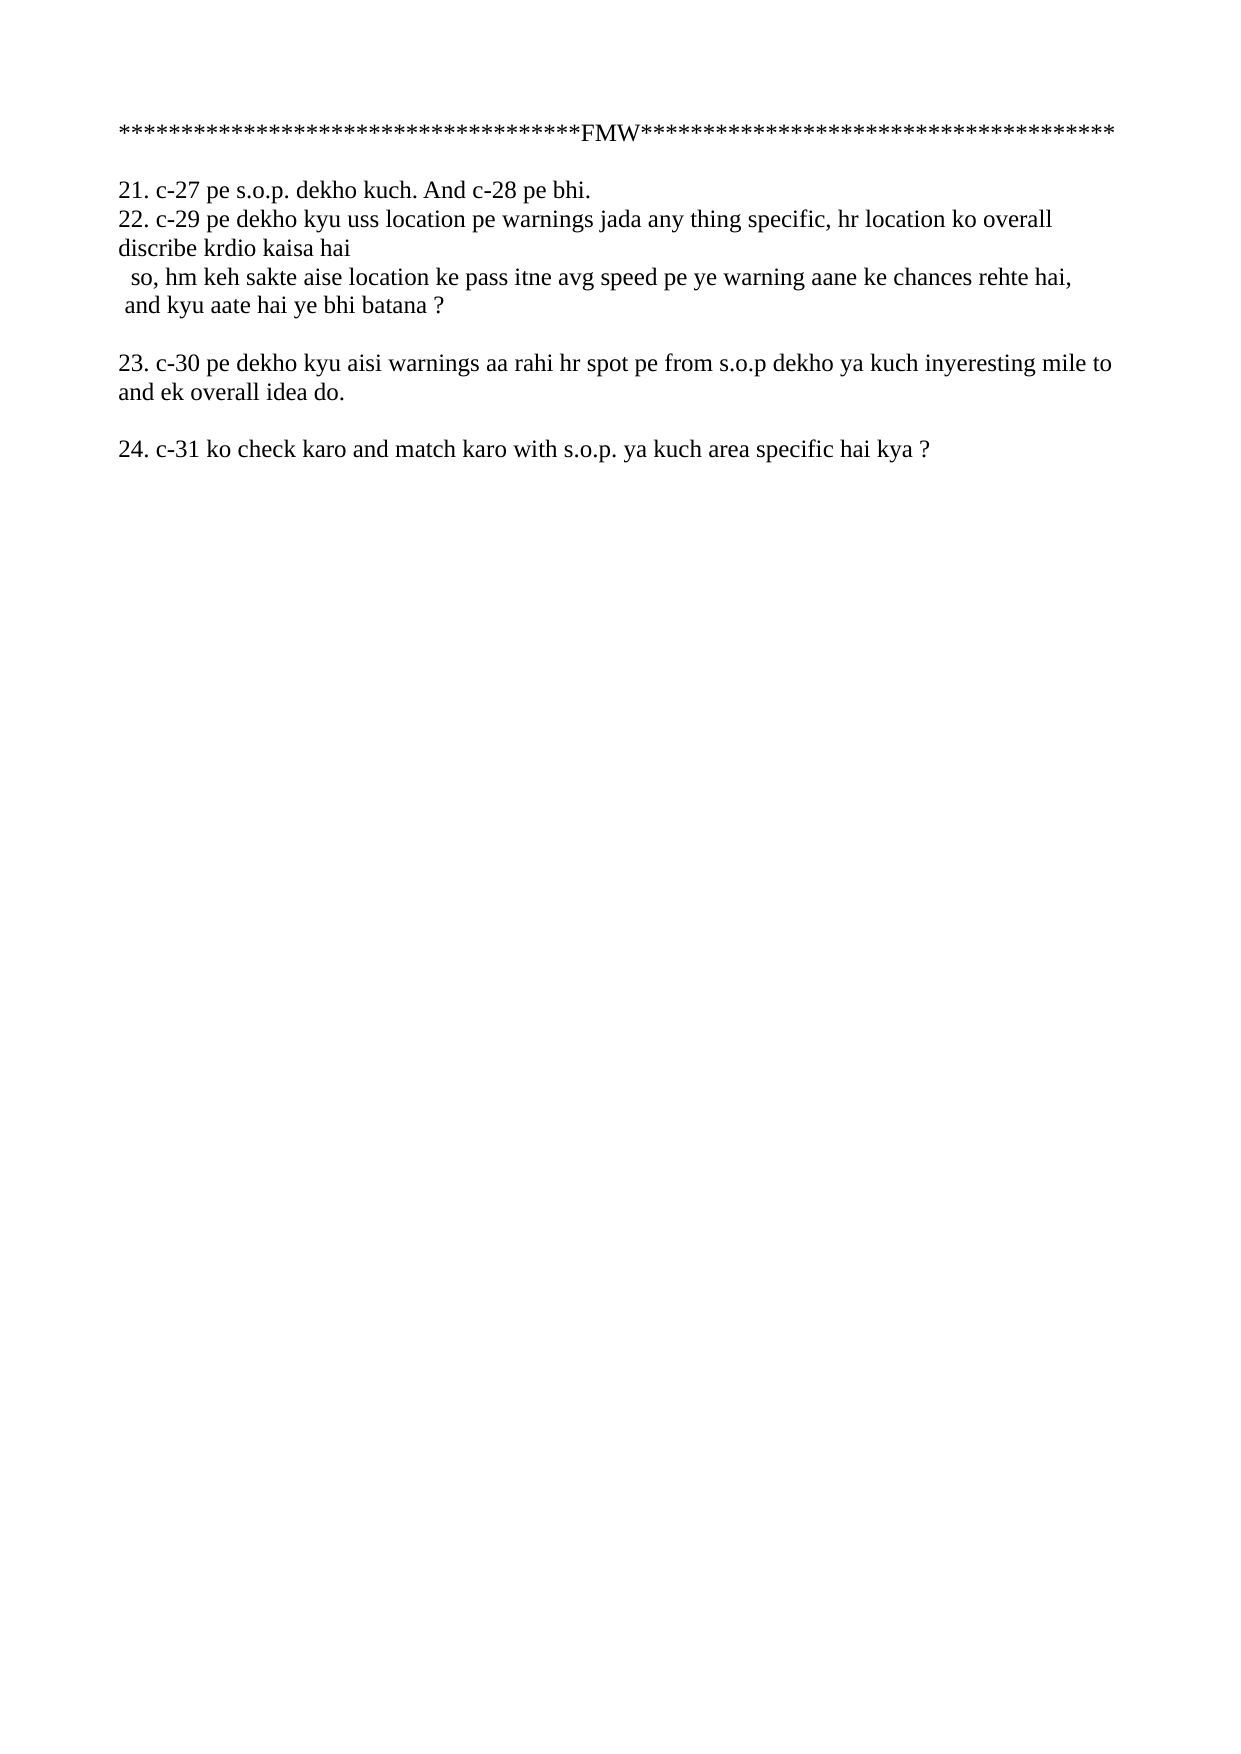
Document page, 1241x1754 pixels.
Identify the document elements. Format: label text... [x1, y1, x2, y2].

text 24. c-31 ko check karo and match karo with s.o.p. ya kuch area specific hai kya ? [118, 434, 1122, 463]
text *************************************FMW************************************** [118, 118, 1122, 147]
text 21. c-27 pe s.o.p. dekho kuch. And c-28 pe bhi. [118, 176, 1122, 204]
text and kyu aate hai ye bhi batana ? [118, 291, 1122, 319]
text so, hm keh sakte aise location ke pass itne avg speed pe ye warning aane ke chances rehte hai, [118, 262, 1122, 291]
text 23. c-30 pe dekho kyu aisi warnings aa rahi hr spot pe from s.o.p dekho ya kuch inyeresting mile to and ek overall idea do. [118, 348, 1122, 406]
text 22. c-29 pe dekho kyu uss location pe warnings jada any thing specific, hr location ko overall discribe krdio kaisa hai [118, 204, 1122, 262]
